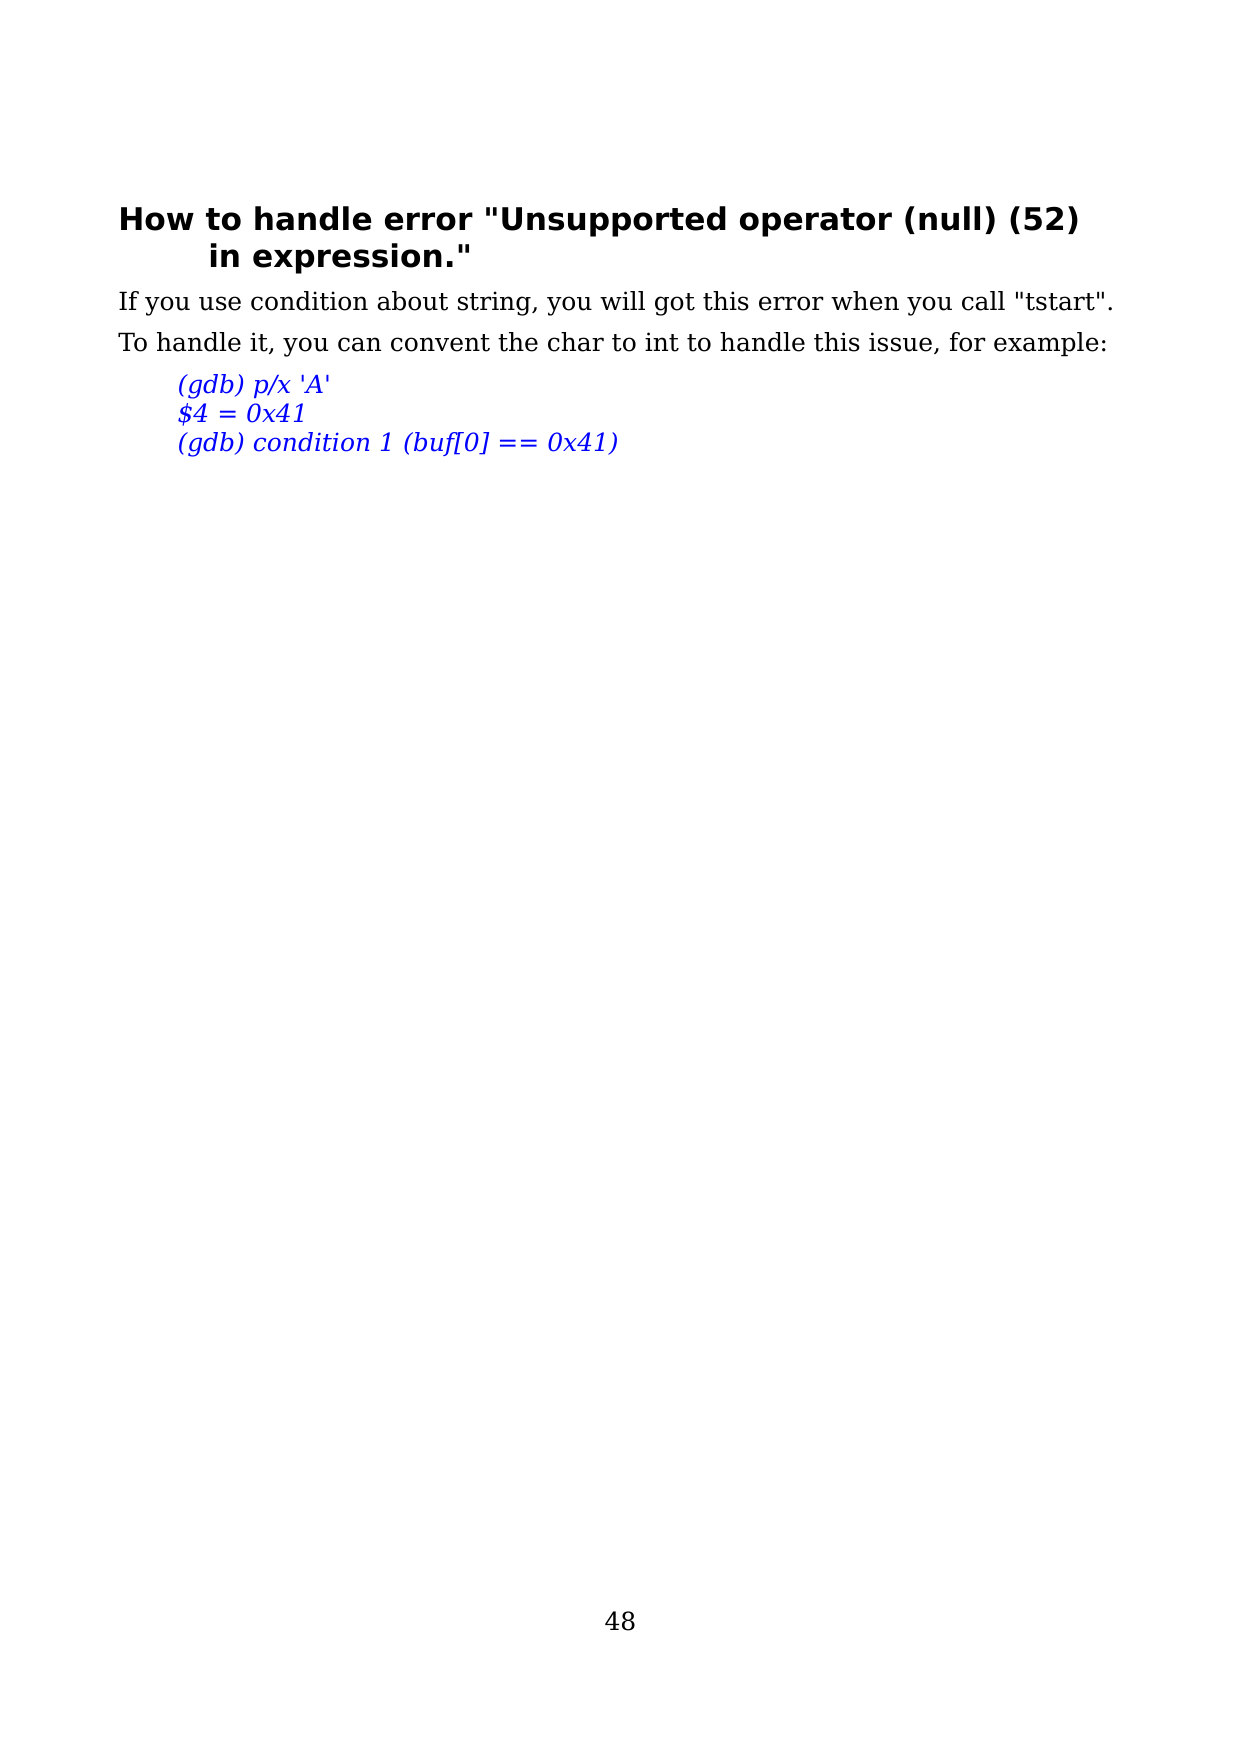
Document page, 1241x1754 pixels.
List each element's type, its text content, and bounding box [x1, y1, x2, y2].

subtitle How to handle error "Unsupported operator (null) (52) in expression." [118, 202, 1122, 274]
text (gdb) p/x 'A' [177, 370, 1063, 399]
text To handle it, you can convent the char to int to handle this issue, for example: [118, 329, 1122, 358]
text (gdb) condition 1 (buf[0] == 0x41) [177, 429, 1063, 458]
text $4 = 0x41 [177, 399, 1063, 429]
text If you use condition about string, you will got this error when you call "tstart". [118, 287, 1122, 316]
